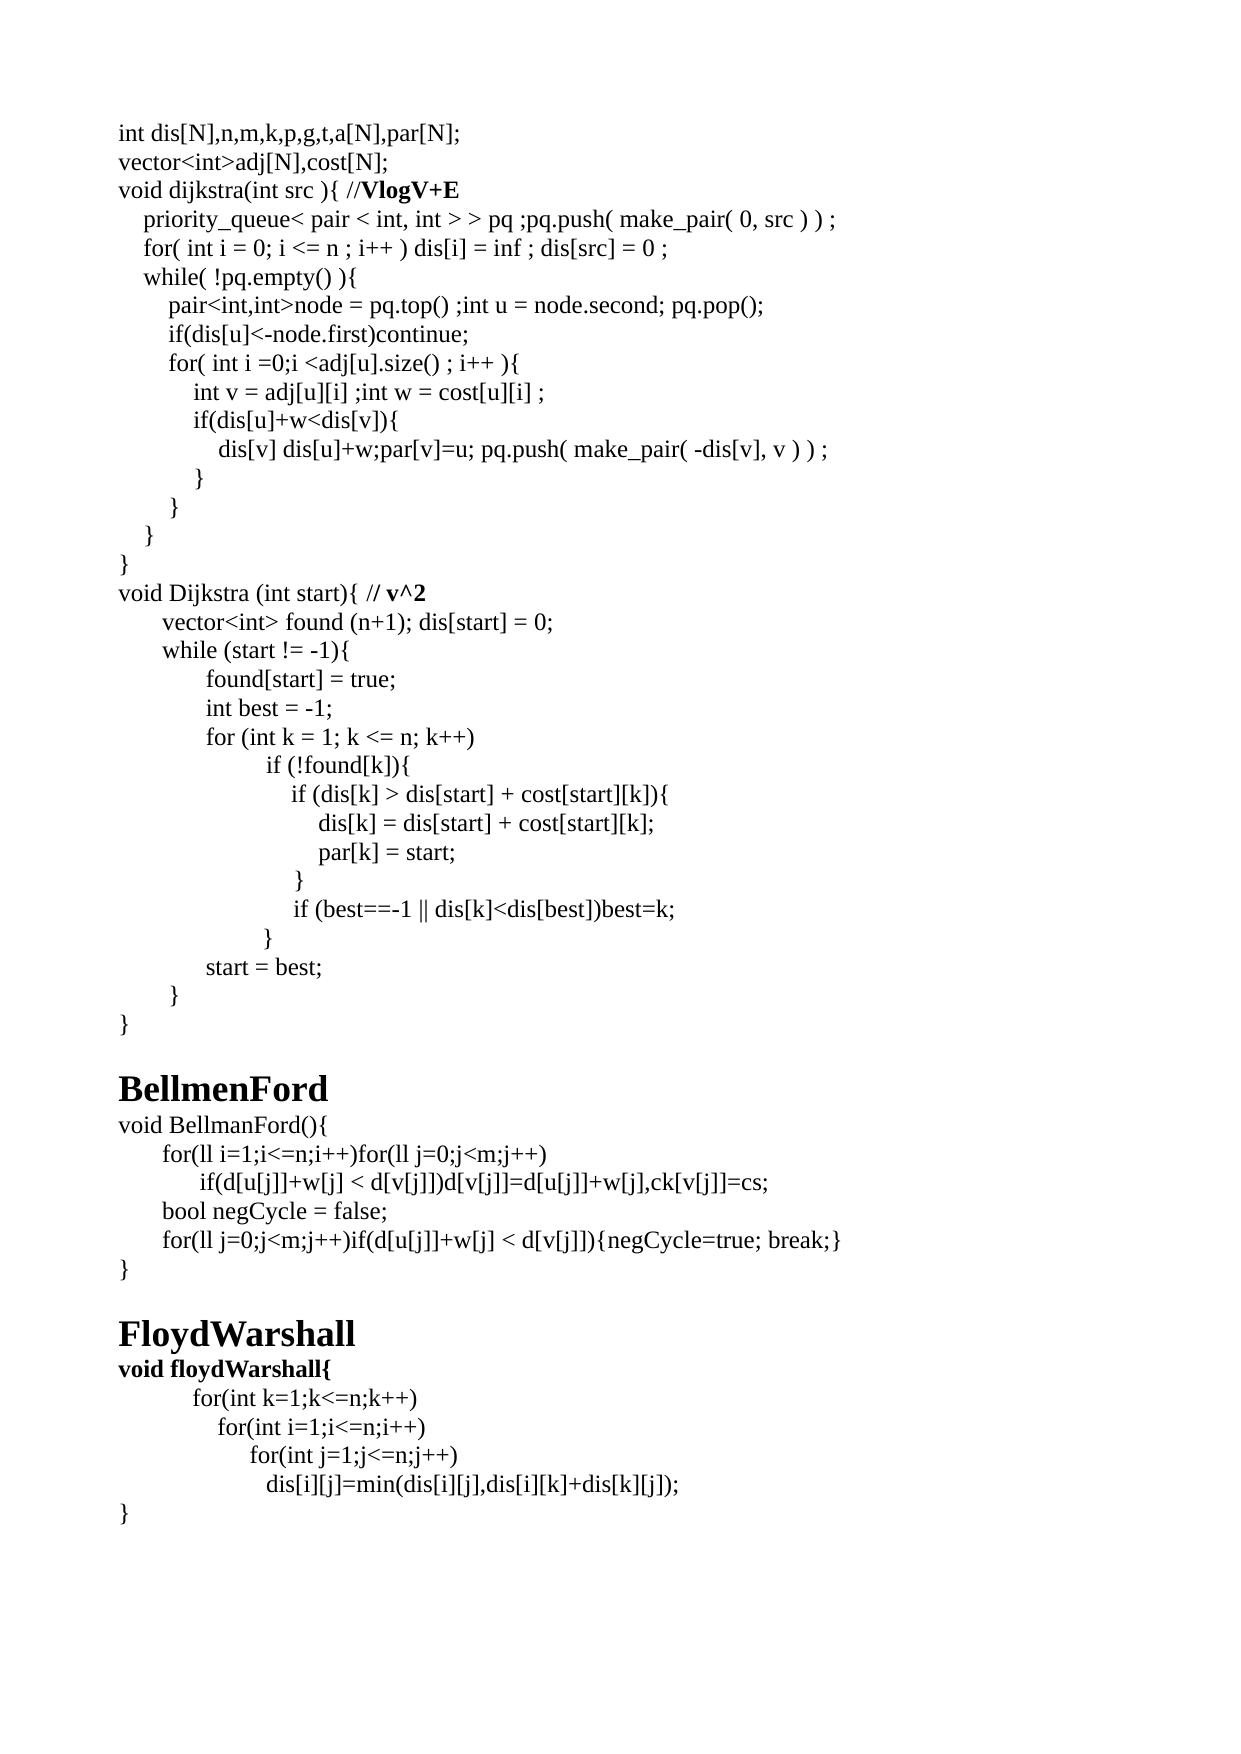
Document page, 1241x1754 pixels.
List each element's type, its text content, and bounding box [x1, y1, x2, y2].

text bool negCycle = false; [118, 1196, 1122, 1225]
text found[start] = true; [118, 664, 1122, 693]
text } [118, 1009, 1122, 1038]
text void BellmanFord(){ [118, 1110, 1122, 1139]
text } [118, 463, 1122, 492]
text } [118, 1498, 1122, 1527]
text dis[k] = dis[start] + cost[start][k]; [118, 808, 1122, 837]
text for (int k = 1; k <= n; k++) [118, 722, 1122, 751]
text for(int k=1;k<=n;k++) [118, 1383, 1122, 1412]
text if(dis[u]<-node.first)continue; [118, 319, 1122, 348]
text for( int i = 0; i <= n ; i++ ) dis[i] = inf ; dis[src] = 0 ; [118, 233, 1122, 262]
text priority_queue< pair < int, int > > pq ;pq.push( make_pair( 0, src ) ) ; [118, 204, 1122, 233]
text int best = -1; [118, 693, 1122, 722]
text dis[v] dis[u]+w;par[v]=u; pq.push( make_pair( -dis[v], v ) ) ; [118, 434, 1122, 463]
text for(ll j=0;j<m;j++)if(d[u[j]]+w[j] < d[v[j]]){negCycle=true; break;} [118, 1225, 1122, 1254]
text vector<int> found (n+1); dis[start] = 0; [118, 607, 1122, 636]
text } [118, 866, 1122, 894]
text vector<int>adj[N],cost[N]; [118, 147, 1122, 176]
text } [118, 1254, 1122, 1282]
text for(int j=1;j<=n;j++) [118, 1441, 1122, 1469]
text while( !pq.empty() ){ [118, 262, 1122, 291]
text if (best==-1 || dis[k]<dis[best])best=k; [118, 894, 1122, 923]
text FloydWarshall [118, 1311, 1122, 1354]
text } [118, 981, 1122, 1009]
text for(int i=1;i<=n;i++) [118, 1412, 1122, 1441]
text } [118, 549, 1122, 578]
text while (start != -1){ [118, 636, 1122, 664]
text BellmenFord [118, 1067, 1122, 1110]
text for( int i =0;i <adj[u].size() ; i++ ){ [118, 348, 1122, 377]
text void dijkstra(int src ){ //VlogV+E [118, 176, 1122, 204]
text void floydWarshall{ [118, 1354, 1122, 1383]
text start = best; [118, 952, 1122, 981]
text int v = adj[u][i] ;int w = cost[u][i] ; [118, 377, 1122, 406]
text } [118, 521, 1122, 549]
text } [118, 923, 1122, 952]
text dis[i][j]=min(dis[i][j],dis[i][k]+dis[k][j]); [118, 1469, 1122, 1498]
text if(dis[u]+w<dis[v]){ [118, 406, 1122, 434]
text par[k] = start; [118, 837, 1122, 866]
text for(ll i=1;i<=n;i++)for(ll j=0;j<m;j++) [118, 1139, 1122, 1167]
text } [118, 492, 1122, 521]
text if(d[u[j]]+w[j] < d[v[j]])d[v[j]]=d[u[j]]+w[j],ck[v[j]]=cs; [118, 1167, 1122, 1196]
text int dis[N],n,m,k,p,g,t,a[N],par[N]; [118, 118, 1122, 147]
text pair<int,int>node = pq.top() ;int u = node.second; pq.pop(); [118, 291, 1122, 319]
text if (!found[k]){ [118, 751, 1122, 779]
text if (dis[k] > dis[start] + cost[start][k]){ [118, 779, 1122, 808]
text void Dijkstra (int start){ // v^2 [118, 578, 1122, 607]
